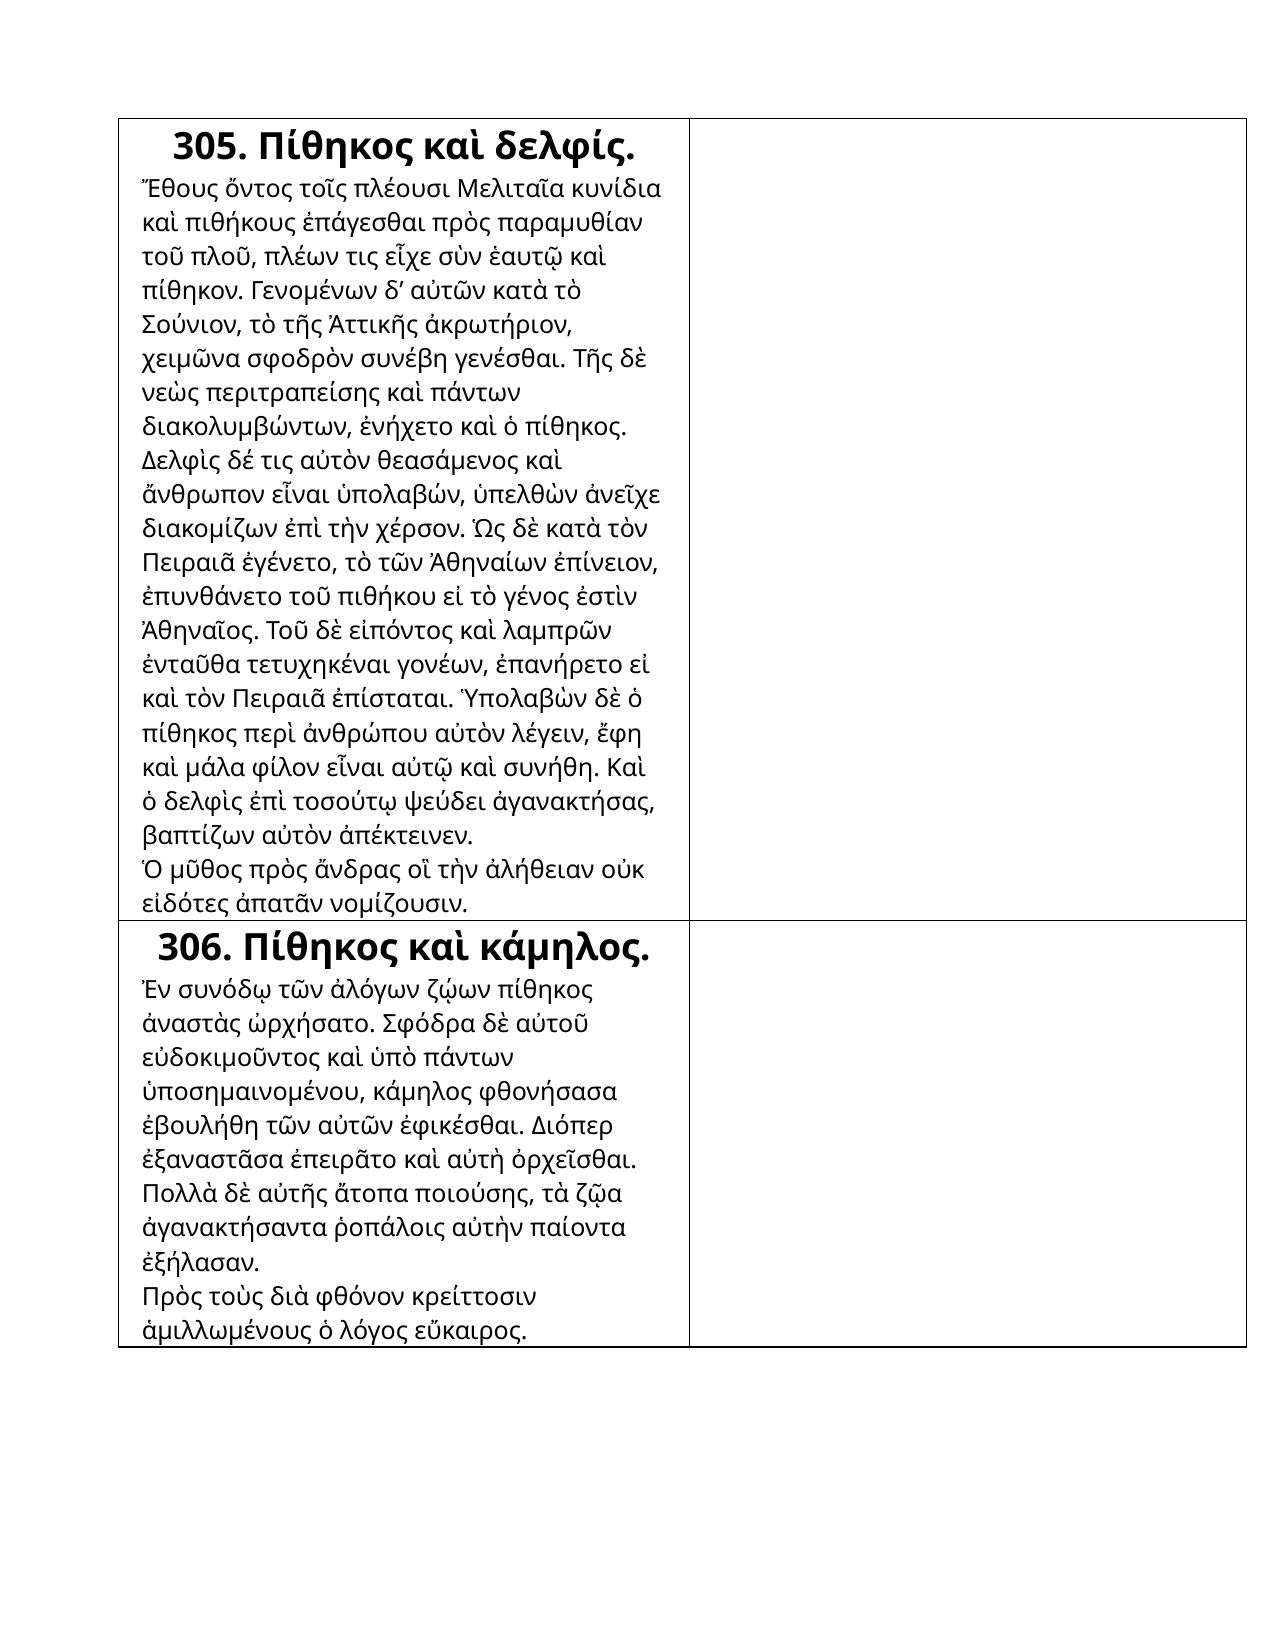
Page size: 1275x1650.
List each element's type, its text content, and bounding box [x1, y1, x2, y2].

table_cell 306. Πίθηκος καὶ κάμηλος. Ἐν συνόδῳ τῶν ἀλόγων ζῴων πίθηκος ἀναστὰς ὠρχήσατο. Σφόδρα δὲ αὐτοῦ εὐδοκιμοῦντος καὶ ὑπὸ πάντων ὑποσημαινομένου, κάμηλος φθονήσασα ἐβουλήθη τῶν αὐτῶν ἐφικέσθαι. Διόπερ ἐξαναστᾶσα ἐπειρᾶτο καὶ αὐτὴ ὀρχεῖσθαι. Πολλὰ δὲ αὐτῆς ἄτοπα ποιούσης, τὰ ζῷα ἀγανακτήσαντα ῥοπάλοις αὐτὴν παίοντα ἐξήλασαν. Πρὸς τοὺς διὰ φθόνον κρείττοσιν ἁμιλλωμένους ὁ λόγος εὔκαιρος. [119, 921, 689, 1346]
table_cell [690, 119, 1246, 919]
table_cell 305. Πίθηκος καὶ δελφίς. Ἔθους ὄντος τοῖς πλέουσι Μελιταῖα κυνίδια καὶ πιθήκους ἐπάγεσθαι πρὸς παραμυθίαν τοῦ πλοῦ, πλέων τις εἶχε σὺν ἑαυτῷ καὶ πίθηκον. Γενομένων δ’ αὐτῶν κατὰ τὸ Σούνιον, τὸ τῆς Ἀττικῆς ἀκρωτήριον, χειμῶνα σφοδρὸν συνέβη γενέσθαι. Τῆς δὲ νεὼς περιτραπείσης καὶ πάντων διακολυμβώντων, ἐνήχετο καὶ ὁ πίθηκος. Δελφὶς δέ τις αὐτὸν θεασάμενος καὶ ἄνθρωπον εἶναι ὑπολαβών, ὑπελθὼν ἀνεῖχε διακομίζων ἐπὶ τὴν χέρσον. Ὡς δὲ κατὰ τὸν Πειραιᾶ ἐγένετο, τὸ τῶν Ἀθηναίων ἐπίνειον, ἐπυνθάνετο τοῦ πιθήκου εἰ τὸ γένος ἐστὶν Ἀθηναῖος. Τοῦ δὲ εἰπόντος καὶ λαμπρῶν ἐνταῦθα τετυχηκέναι γονέων, ἐπανήρετο εἰ καὶ τὸν Πειραιᾶ ἐπίσταται. Ὑπολαβὼν δὲ ὁ πίθηκος περὶ ἀνθρώπου αὐτὸν λέγειν, ἔφη καὶ μάλα φίλον εἶναι αὐτῷ καὶ συνήθη. Καὶ ὁ δελφὶς ἐπὶ τοσούτῳ ψεύδει ἀγανακτήσας, βαπτίζων αὐτὸν ἀπέκτεινεν. Ὁ μῦθος πρὸς ἄνδρας οἳ τὴν ἀλήθειαν οὐκ εἰδότες ἀπατᾶν νομίζουσιν. [119, 119, 689, 919]
table_cell [690, 921, 1246, 1346]
